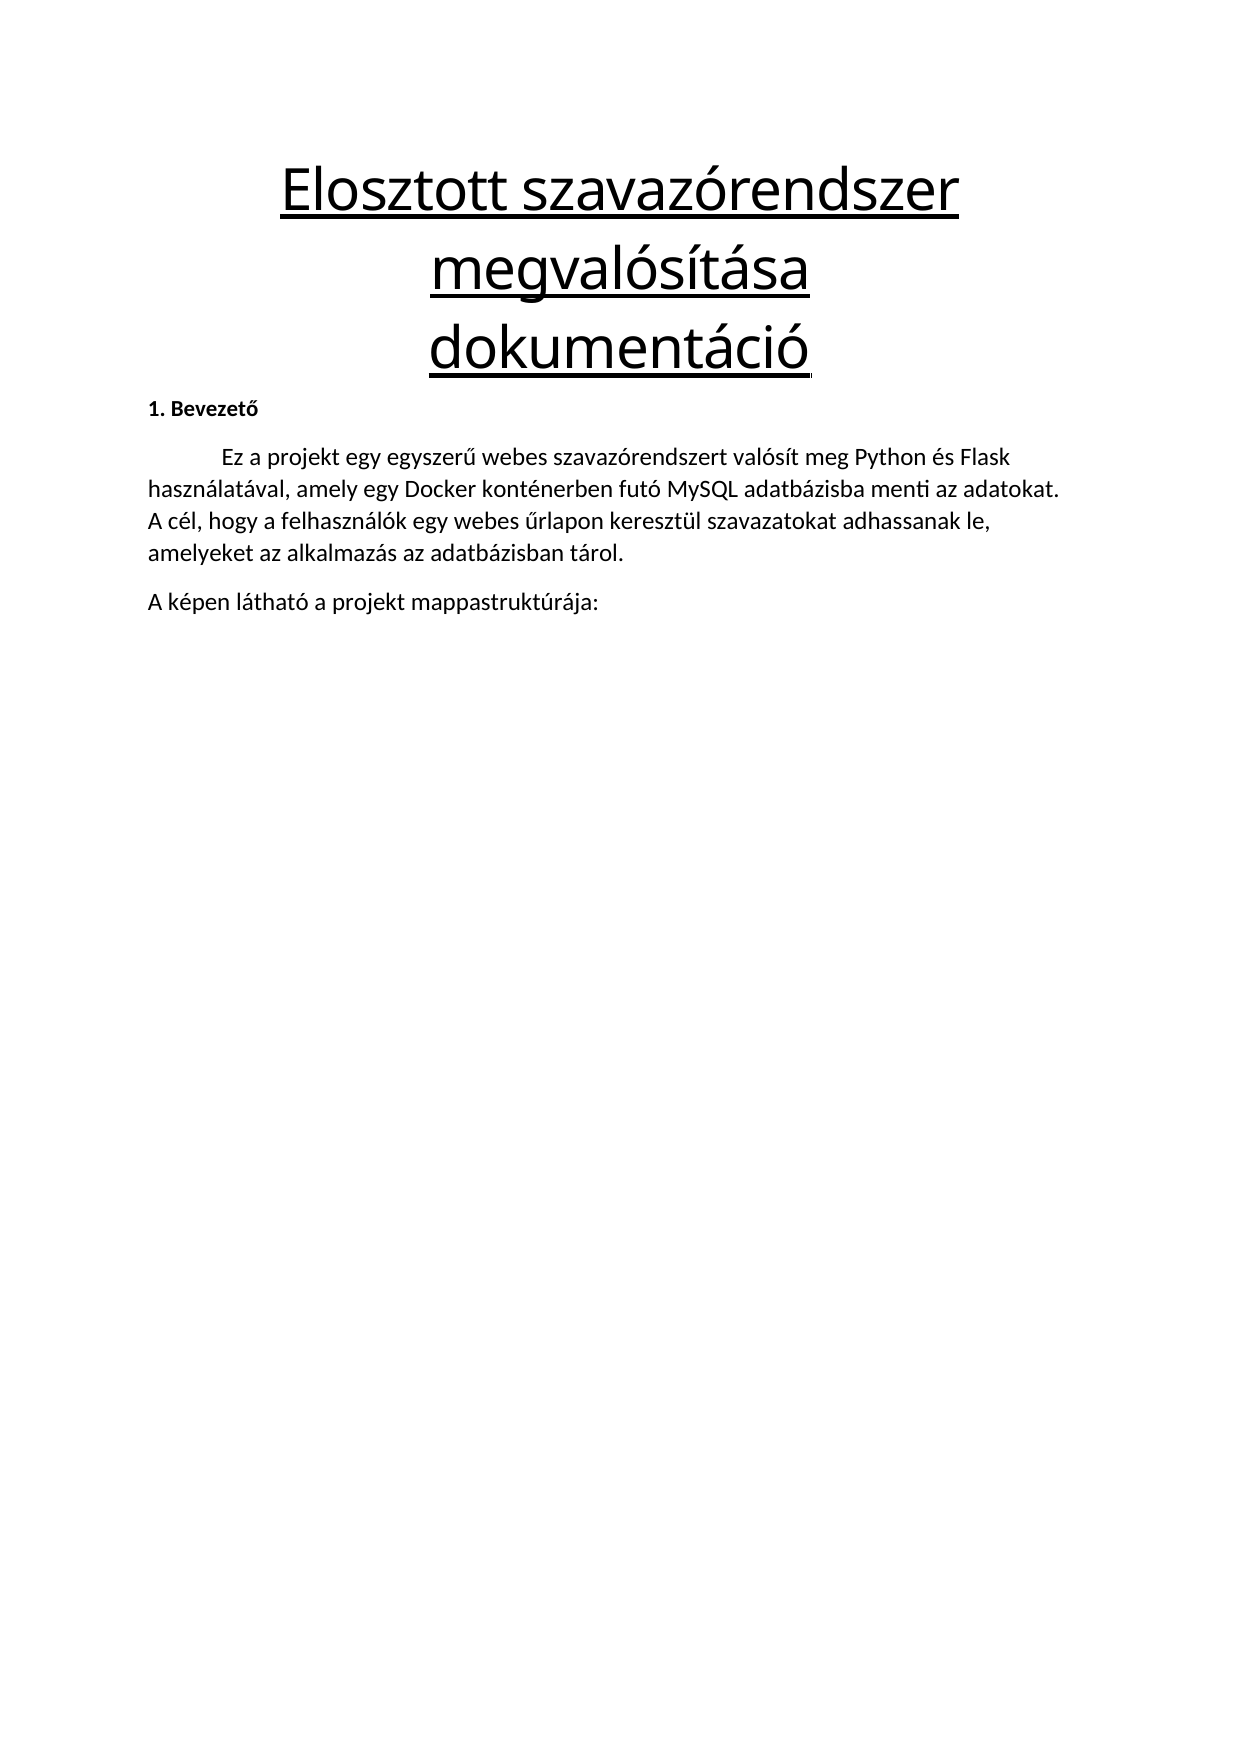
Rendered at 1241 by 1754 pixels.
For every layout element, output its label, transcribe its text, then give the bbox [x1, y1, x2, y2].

text 1. Bevezető [148, 394, 1093, 422]
text Ez a projekt egy egyszerű webes szavazórendszert valósít meg Python és Flask használatával, amely egy Docker konténerben futó MySQL adatbázisba menti az adatokat. A cél, hogy a felhasználók egy webes űrlapon keresztül szavazatokat adhassanak le, amelyeket az alkalmazás az adatbázisban tárol. [148, 441, 1093, 568]
text Elosztott szavazórendszer megvalósítása dokumentáció [148, 148, 1093, 386]
text A képen látható a projekt mappastruktúrája: [148, 587, 1093, 617]
